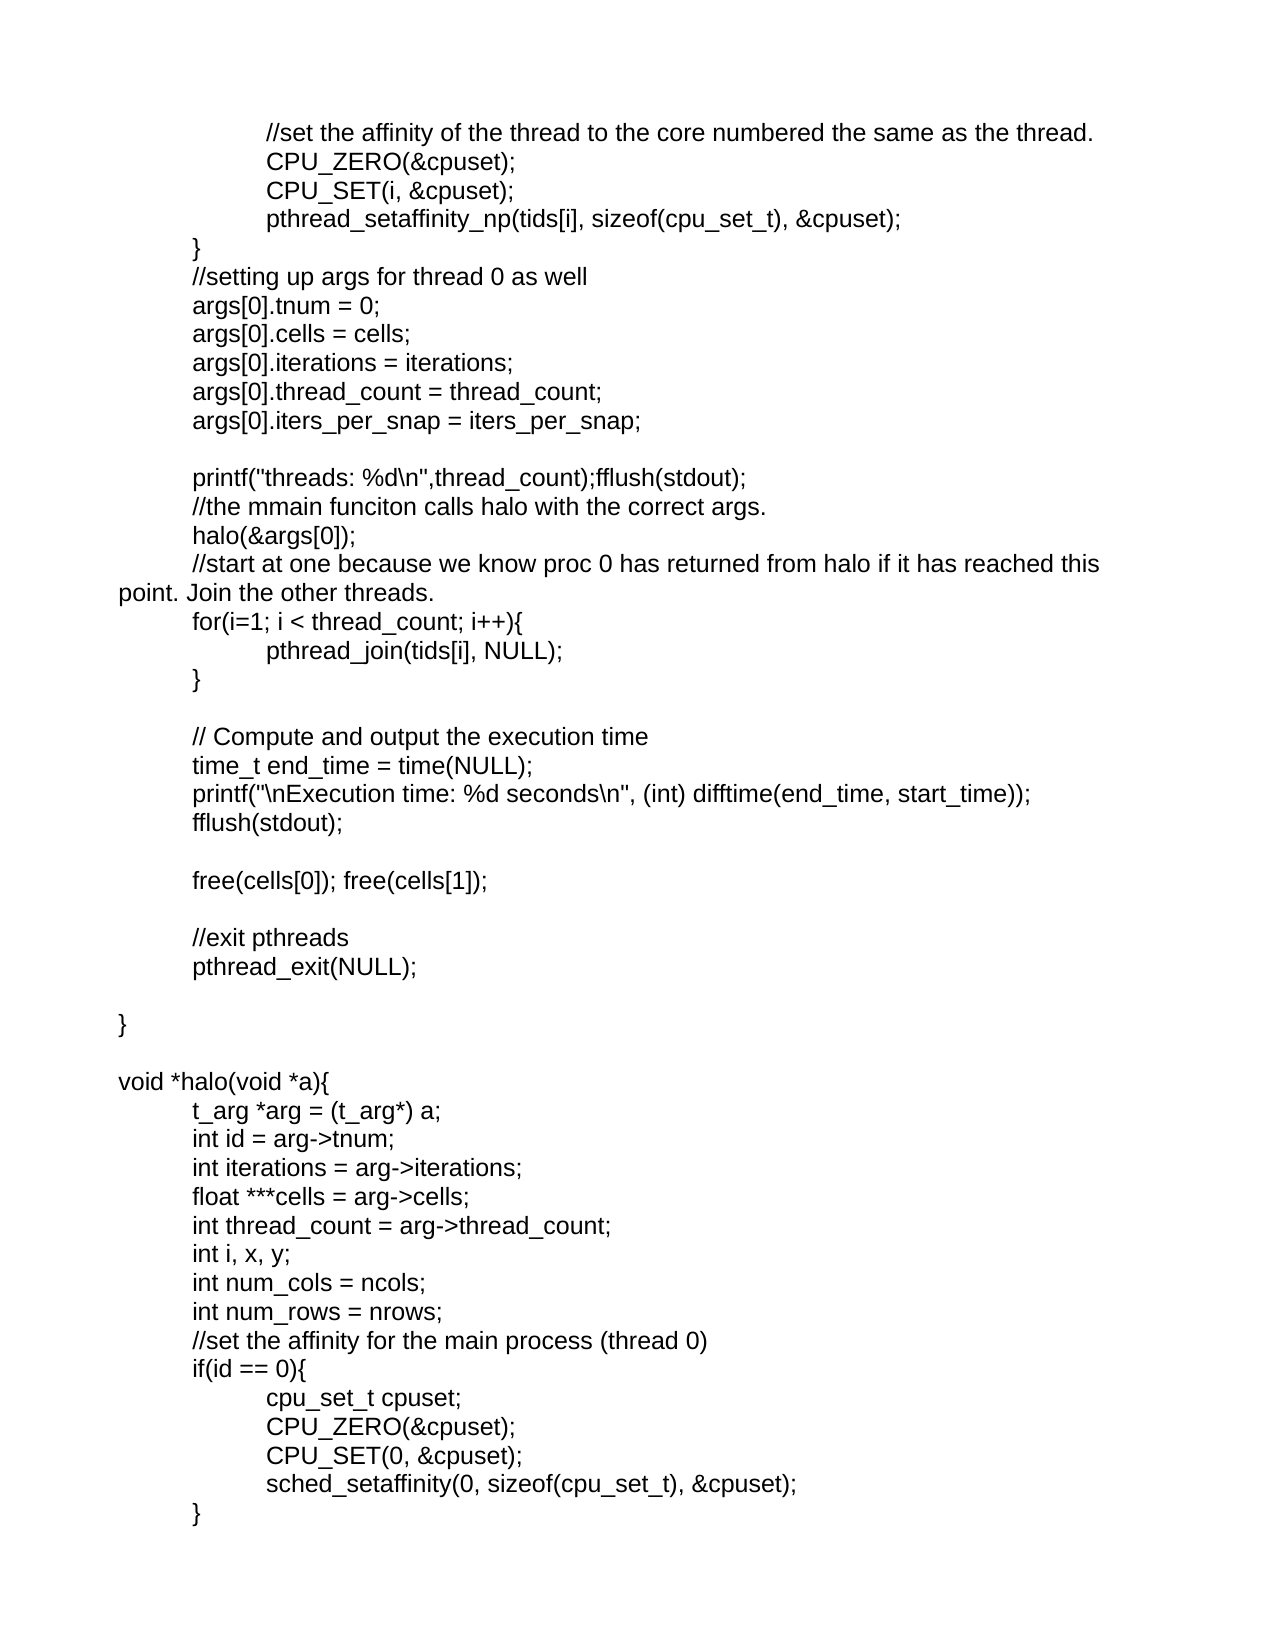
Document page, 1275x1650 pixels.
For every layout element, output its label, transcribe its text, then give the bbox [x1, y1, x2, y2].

text void *halo(void *a){ [118, 1067, 1157, 1096]
text //setting up args for thread 0 as well [118, 262, 1157, 291]
text pthread_setaffinity_np(tids[i], sizeof(cpu_set_t), &cpuset); [118, 204, 1157, 233]
text int num_rows = nrows; [118, 1297, 1157, 1326]
text //set the affinity of the thread to the core numbered the same as the thread. [118, 118, 1157, 147]
text args[0].iters_per_snap = iters_per_snap; [118, 406, 1157, 434]
text float ***cells = arg->cells; [118, 1182, 1157, 1211]
text int num_cols = ncols; [118, 1268, 1157, 1297]
text //start at one because we know proc 0 has returned from halo if it has reached this point. Join the other threads. [118, 549, 1157, 607]
text printf("\nExecution time: %d seconds\n", (int) difftime(end_time, start_time)); [118, 779, 1157, 808]
text CPU_SET(0, &cpuset); [118, 1441, 1157, 1469]
text int id = arg->tnum; [118, 1124, 1157, 1153]
text args[0].iterations = iterations; [118, 348, 1157, 377]
text if(id == 0){ [118, 1354, 1157, 1383]
text CPU_ZERO(&cpuset); [118, 1412, 1157, 1441]
text pthread_exit(NULL); [118, 952, 1157, 981]
text } [118, 1009, 1157, 1038]
text } [118, 1498, 1157, 1527]
text int iterations = arg->iterations; [118, 1153, 1157, 1182]
text args[0].cells = cells; [118, 319, 1157, 348]
text printf("threads: %d\n",thread_count);fflush(stdout); [118, 463, 1157, 492]
text for(i=1; i < thread_count; i++){ [118, 607, 1157, 636]
text //exit pthreads [118, 923, 1157, 952]
text int thread_count = arg->thread_count; [118, 1211, 1157, 1239]
text CPU_SET(i, &cpuset); [118, 176, 1157, 204]
text pthread_join(tids[i], NULL); [118, 636, 1157, 664]
text time_t end_time = time(NULL); [118, 751, 1157, 779]
text cpu_set_t cpuset; [118, 1383, 1157, 1412]
text free(cells[0]); free(cells[1]); [118, 866, 1157, 894]
text CPU_ZERO(&cpuset); [118, 147, 1157, 176]
text // Compute and output the execution time [118, 722, 1157, 751]
text } [118, 233, 1157, 262]
text //set the affinity for the main process (thread 0) [118, 1326, 1157, 1354]
text sched_setaffinity(0, sizeof(cpu_set_t), &cpuset); [118, 1469, 1157, 1498]
text fflush(stdout); [118, 808, 1157, 837]
text } [118, 664, 1157, 693]
text //the mmain funciton calls halo with the correct args. [118, 492, 1157, 521]
text int i, x, y; [118, 1239, 1157, 1268]
text args[0].tnum = 0; [118, 291, 1157, 319]
text args[0].thread_count = thread_count; [118, 377, 1157, 406]
text t_arg *arg = (t_arg*) a; [118, 1096, 1157, 1124]
text halo(&args[0]); [118, 521, 1157, 549]
